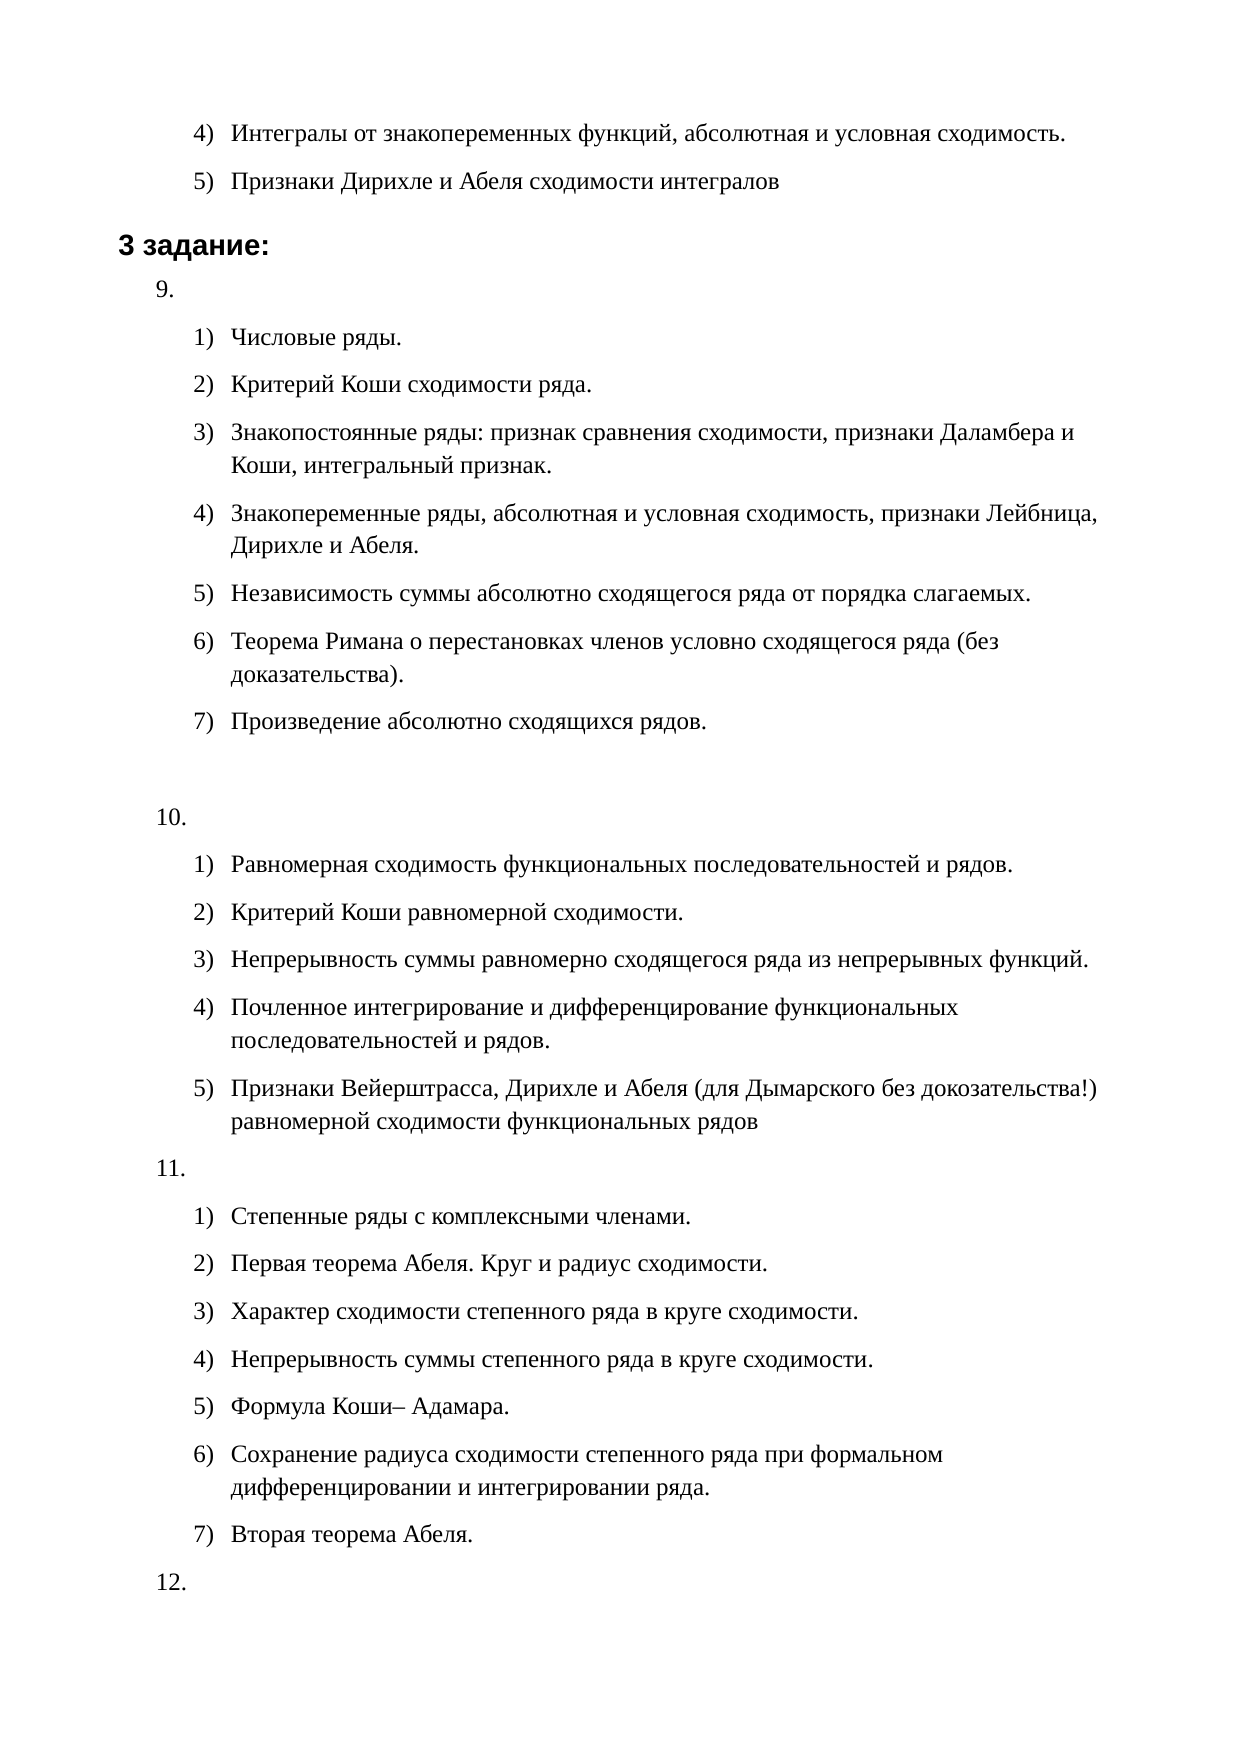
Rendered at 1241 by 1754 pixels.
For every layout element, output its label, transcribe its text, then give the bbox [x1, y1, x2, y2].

list Числовые ряды. [193, 322, 1122, 351]
list Знакопеременные ряды, абсолютная и условная сходимость, признаки Лейбница, Дирихле и Абеля. [193, 498, 1122, 559]
list Равномерная сходимость функциональных последовательностей и рядов. [193, 849, 1122, 878]
list Первая теорема Абеля. Круг и радиус сходимости. [193, 1248, 1122, 1277]
list Критерий Коши равномерной сходимости. [193, 897, 1122, 926]
list Теорема Римана о перестановках членов условно сходящегося ряда (без доказательства). [193, 626, 1122, 688]
list Знакопостоянные ряды: признак сравнения сходимости, признаки Даламбера и Коши, интегральный признак. [193, 417, 1122, 479]
list Сохранение радиуса сходимости степенного ряда при формальном дифференцировании и интегрировании ряда. [193, 1439, 1122, 1501]
list Независимость суммы абсолютно сходящегося ряда от порядка слагаемых. [193, 578, 1122, 607]
list Степенные ряды с комплексными членами. [193, 1201, 1122, 1230]
subtitle 3 задание: [118, 228, 1122, 262]
list Вторая теорема Абеля. [193, 1519, 1122, 1548]
list Произведение абсолютно сходящихся рядов. [193, 706, 1122, 735]
list Критерий Коши сходимости ряда. [193, 369, 1122, 398]
list Непрерывность суммы равномерно сходящегося ряда из непрерывных функций. [193, 944, 1122, 973]
list Почленное интегрирование и дифференцирование функциональных последовательностей и рядов. [193, 992, 1122, 1054]
list Признаки Дирихле и Абеля сходимости интегралов [193, 166, 1122, 194]
list Формула Коши– Адамара. [193, 1391, 1122, 1420]
list Признаки Вейерштрасса, Дирихле и Абеля (для Дымарского без докозательства!) равномерной сходимости функциональных рядов [193, 1073, 1122, 1134]
list Характер сходимости степенного ряда в круге сходимости. [193, 1296, 1122, 1325]
list Интегралы от знакопеременных функций, абсолютная и условная сходимость. [193, 118, 1122, 147]
list Непрерывность суммы степенного ряда в круге сходимости. [193, 1344, 1122, 1372]
